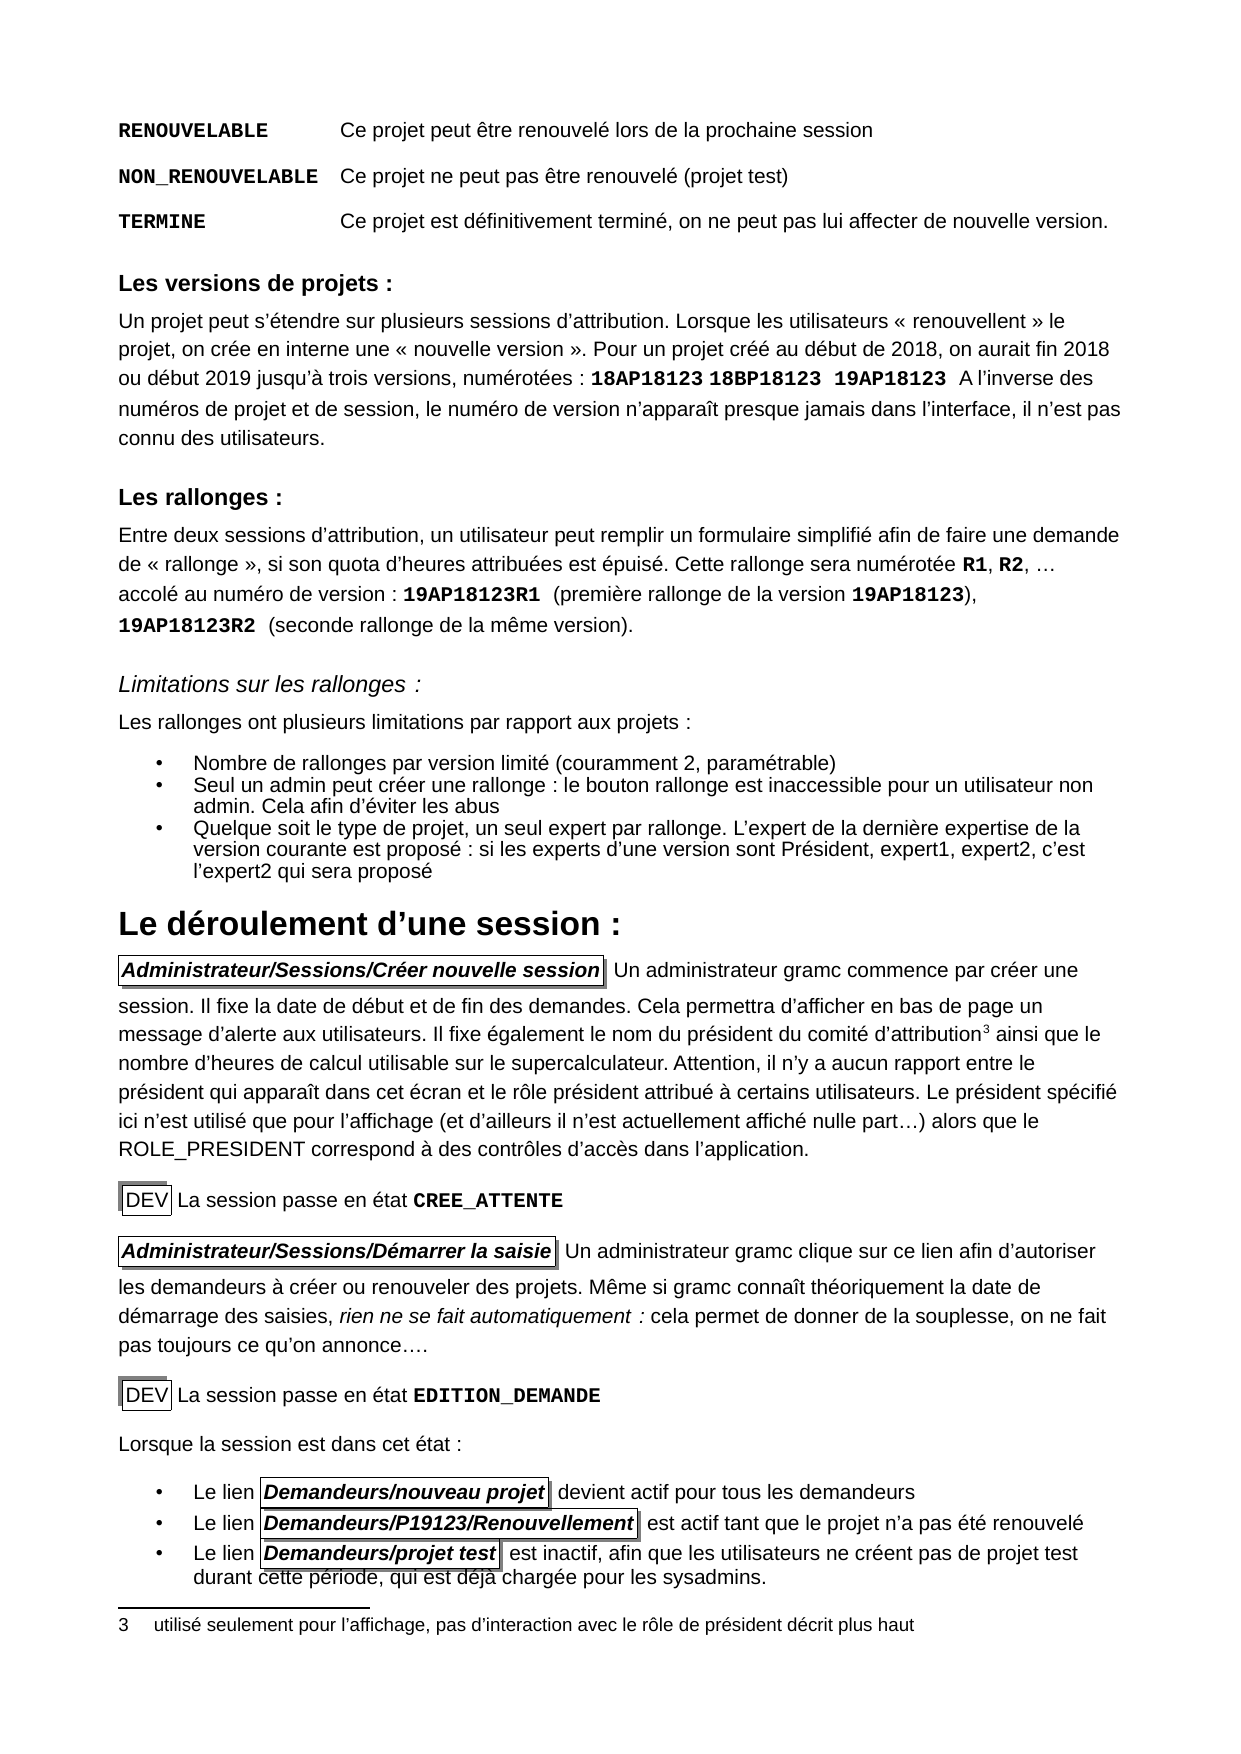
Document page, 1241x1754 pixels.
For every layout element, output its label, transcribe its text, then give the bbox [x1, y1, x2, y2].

subtitle Les rallonges : [118, 483, 1122, 510]
text Entre deux sessions d’attribution, un utilisateur peut remplir un formulaire simplifié afin de faire une demande de « rallonge », si son quota d’heures attribuées est épuisé. Cette rallonge sera numérotée R1, R2, … accolé au numéro de version : 19AP18123R1 (première rallonge de la version 19AP18123), 19AP18123R2 (seconde rallonge de la même version). [118, 523, 1122, 638]
text Les rallonges ont plusieurs limitations par rapport aux projets : [118, 710, 1122, 734]
subtitle Le déroulement d’une session : [118, 903, 1122, 942]
text Lorsque la session est dans cet état : [118, 1431, 1122, 1455]
list Le lien Demandeurs/P19123/Renouvellement est actif tant que le projet n’a pas été renouvelé [261, 1509, 637, 1536]
list Le lien Demandeurs/projet test est inactif, afin que les utilisateurs ne créent pas de projet test durant cette période, qui est déjà chargée pour les sysadmins. [156, 1536, 1122, 1588]
text TERMINE Ce projet est définitivement terminé, on ne peut pas lui affecter de nouvelle version. [118, 209, 1122, 235]
subtitle Limitations sur les rallonges : [118, 671, 1122, 697]
text NON_RENOUVELABLE Ce projet ne peut pas être renouvelé (projet test) [118, 164, 1122, 189]
text utilisé seulement pour l’affichage, pas d’interaction avec le rôle de président décrit plus haut [118, 1614, 1122, 1636]
list Le lien Demandeurs/P19123/Renouvellement est actif tant que le projet n’a pas été renouvelé [552, 1506, 1122, 1536]
text DEV [123, 1186, 171, 1215]
list Nombre de rallonges par version limité (couramment 2, paramétrable) [156, 753, 1122, 775]
text Administrateur/Sessions/Démarrer la saisie Un administrateur gramc clique sur ce lien afin d’autoriser les demandeurs à créer ou renouveler des projets. Même si gramc connaît théoriquement la date de démarrage des saisies, rien ne se fait automatiquement : cela permet de donner de la souplesse, on ne fait pas toujours ce qu’on annonce…. [118, 1236, 1122, 1357]
text DEV [123, 1381, 171, 1410]
list Le lien Demandeurs/nouveau projet devient actif pour tous les demandeurs [156, 1475, 1122, 1506]
text Un projet peut s’étendre sur plusieurs sessions d’attribution. Lorsque les utilisateurs « renouvellent » le projet, on crée en interne une « nouvelle version ». Pour un projet créé au début de 2018, on aurait fin 2018 ou début 2019 jusqu’à trois versions, numérotées : 18AP18123 18BP18123 19AP18123 A l’inverse des numéros de projet et de session, le numéro de version n’apparaît presque jamais dans l’interface, il n’est pas connu des utilisateurs. [118, 308, 1122, 449]
list Seul un admin peut créer une rallonge : le bouton rallonge est inaccessible pour un utilisateur non admin. Cela afin d’éviter les abus [156, 775, 1122, 818]
text La session passe en état CREE_ATTENTE [167, 1181, 1122, 1215]
text Administrateur/Sessions/Créer nouvelle session Un administrateur gramc commence par créer une session. Il fixe la date de début et de fin des demandes. Cela permettra d’afficher en bas de page un message d’alerte aux utilisateurs. Il fixe également le nom du président du comité d’attribution ainsi que le nombre d’heures de calcul utilisable sur le supercalculateur. Attention, il n’y a aucun rapport entre le président qui apparaît dans cet écran et le rôle président attribué à certains utilisateurs. Le président spécifié ici n’est utilisé que pour l’affichage (et d’ailleurs il n’est actuellement affiché nulle part…) alors que le ROLE_PRESIDENT correspond à des contrôles d’accès dans l’application. [118, 954, 1122, 1161]
text RENOUVELABLE Ce projet peut être renouvelé lors de la prochaine session [118, 118, 1122, 144]
list Quelque soit le type de projet, un seul expert par rallonge. L’expert de la dernière expertise de la version courante est proposé : si les experts d’une version sont Président, expert1, expert2, c’est l’expert2 qui sera proposé [156, 818, 1122, 883]
list Le lien Demandeurs/P19123/Renouvellement est actif tant que le projet n’a pas été renouvelé [156, 1506, 260, 1536]
text La session passe en état EDITION_DEMANDE [167, 1376, 1122, 1410]
subtitle Les versions de projets : [118, 269, 1122, 296]
